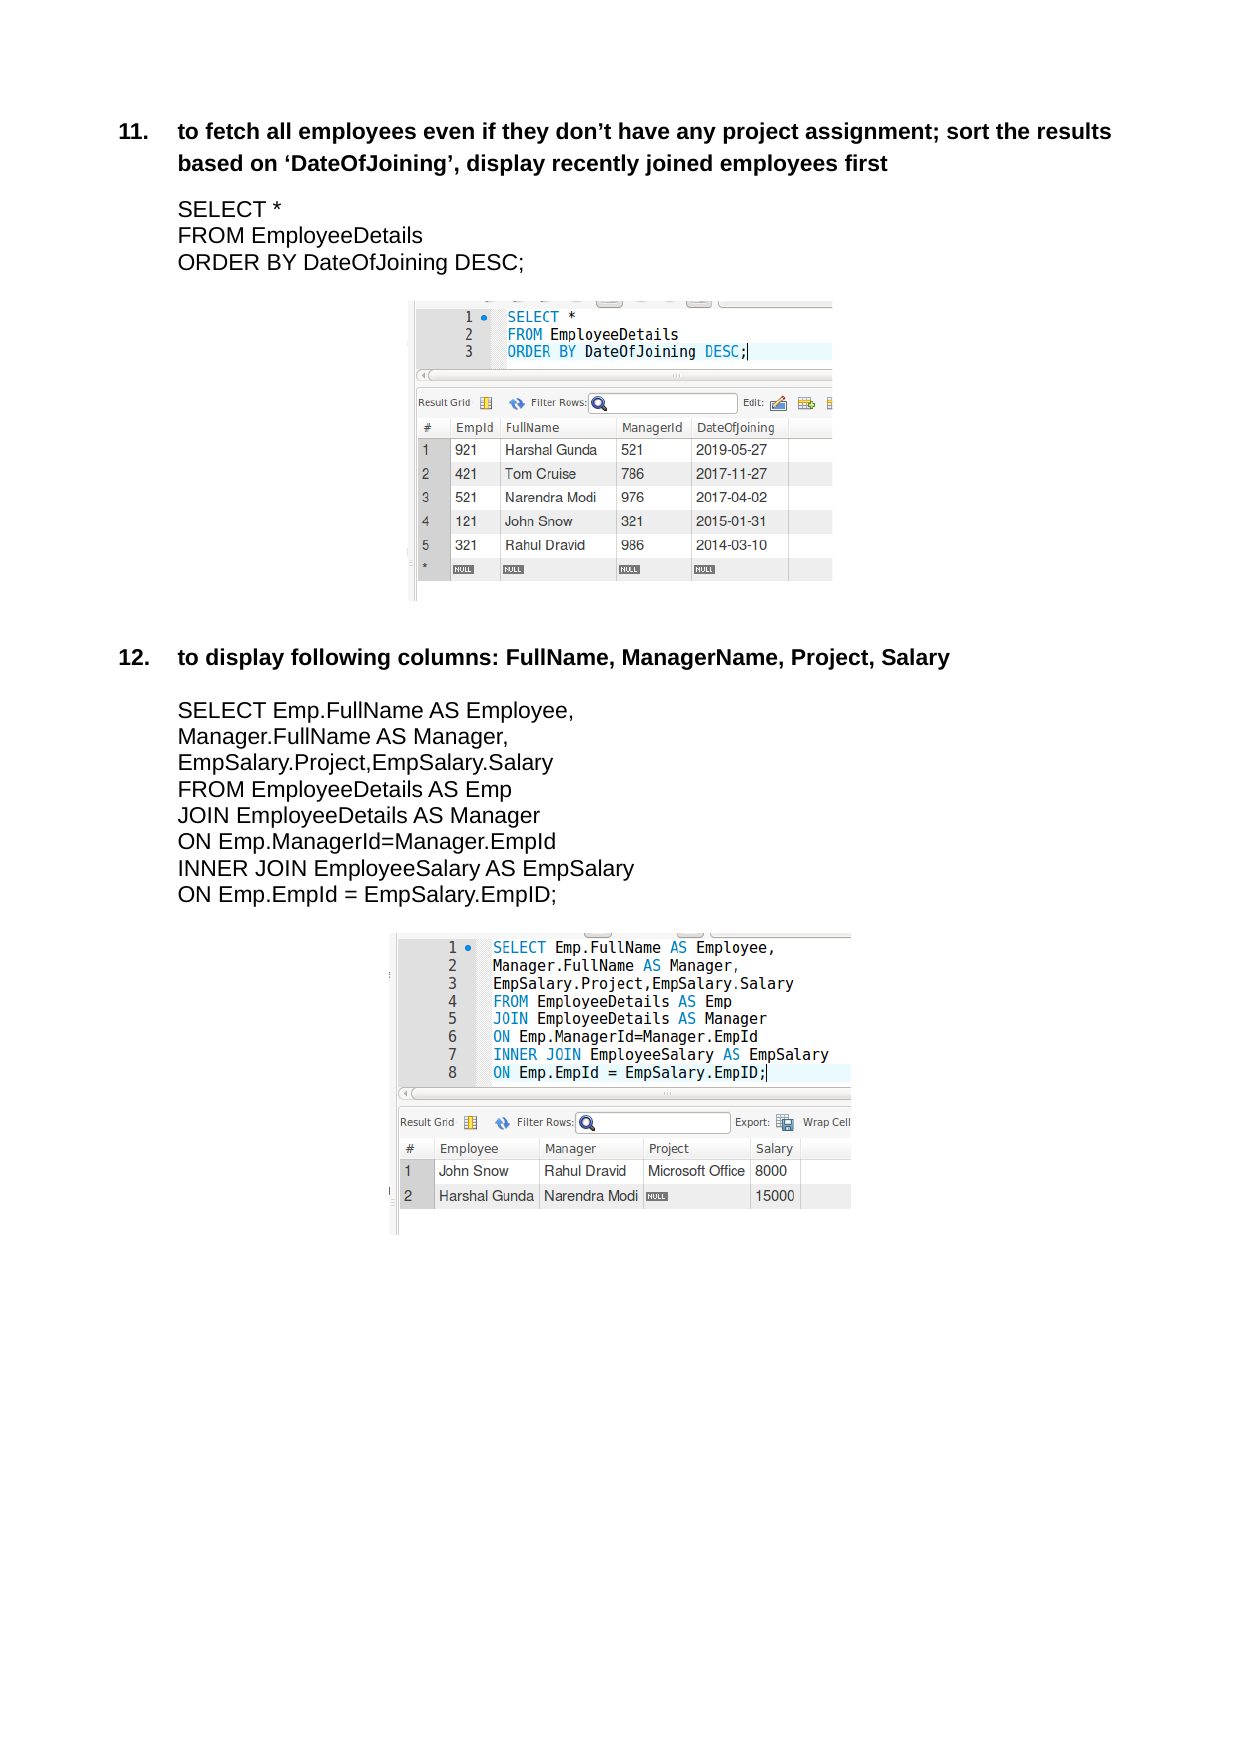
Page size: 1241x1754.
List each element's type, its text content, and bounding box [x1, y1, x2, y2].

list to fetch all employees even if they don’t have any project assignment; sort the results based on ‘DateOfJoining’, display recently joined employees first [118, 118, 1122, 176]
list FROM EmployeeDetails [118, 222, 1122, 248]
text ON Emp.EmpId = EmpSalary.EmpID; [118, 881, 1122, 907]
text ON Emp.ManagerId=Manager.EmpId [118, 828, 1122, 855]
list ORDER BY DateOfJoining DESC; [118, 248, 1122, 275]
text INNER JOIN EmployeeSalary AS EmpSalary [118, 855, 1122, 881]
picture [389, 933, 851, 1235]
text FROM EmployeeDetails AS Emp [118, 776, 1122, 802]
list to display following columns: FullName, ManagerName, Project, Salary [118, 644, 1122, 670]
text Manager.FullName AS Manager, [118, 723, 1122, 749]
text JOIN EmployeeDetails AS Manager [118, 802, 1122, 828]
list SELECT * [118, 196, 1122, 222]
picture [407, 301, 833, 601]
text EmpSalary.Project,EmpSalary.Salary [118, 749, 1122, 776]
text SELECT Emp.FullName AS Employee, [118, 697, 1122, 723]
